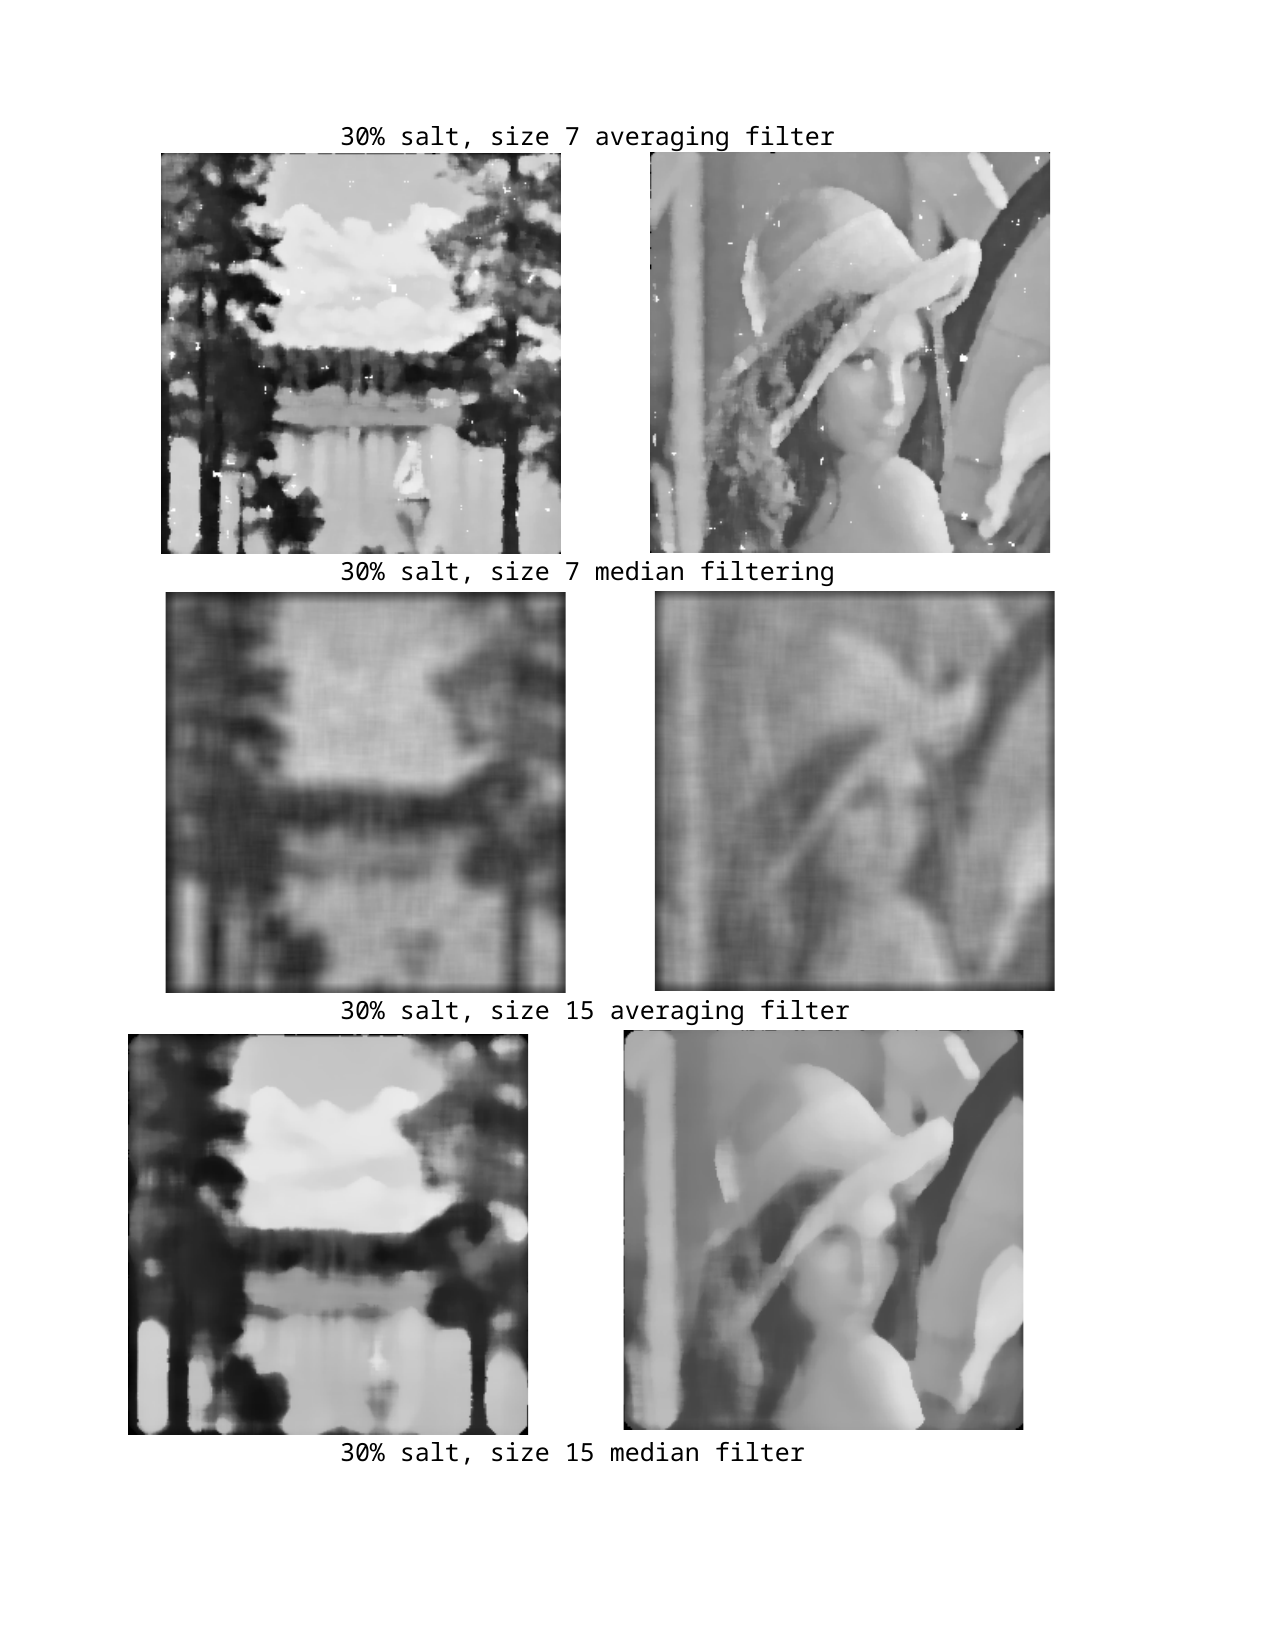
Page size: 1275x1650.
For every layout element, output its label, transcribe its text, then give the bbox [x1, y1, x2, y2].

picture [623, 1030, 1024, 1430]
picture [161, 153, 561, 554]
picture [650, 152, 1050, 553]
text 30% salt, size 15 median filter [118, 1027, 1157, 1469]
text 30% salt, size 7 median filtering [118, 152, 1157, 588]
picture [128, 1034, 529, 1435]
picture [165, 592, 566, 993]
picture [654, 591, 1055, 991]
text 30% salt, size 7 averaging filter [118, 118, 1157, 152]
text 30% salt, size 15 averaging filter [118, 588, 1157, 1027]
